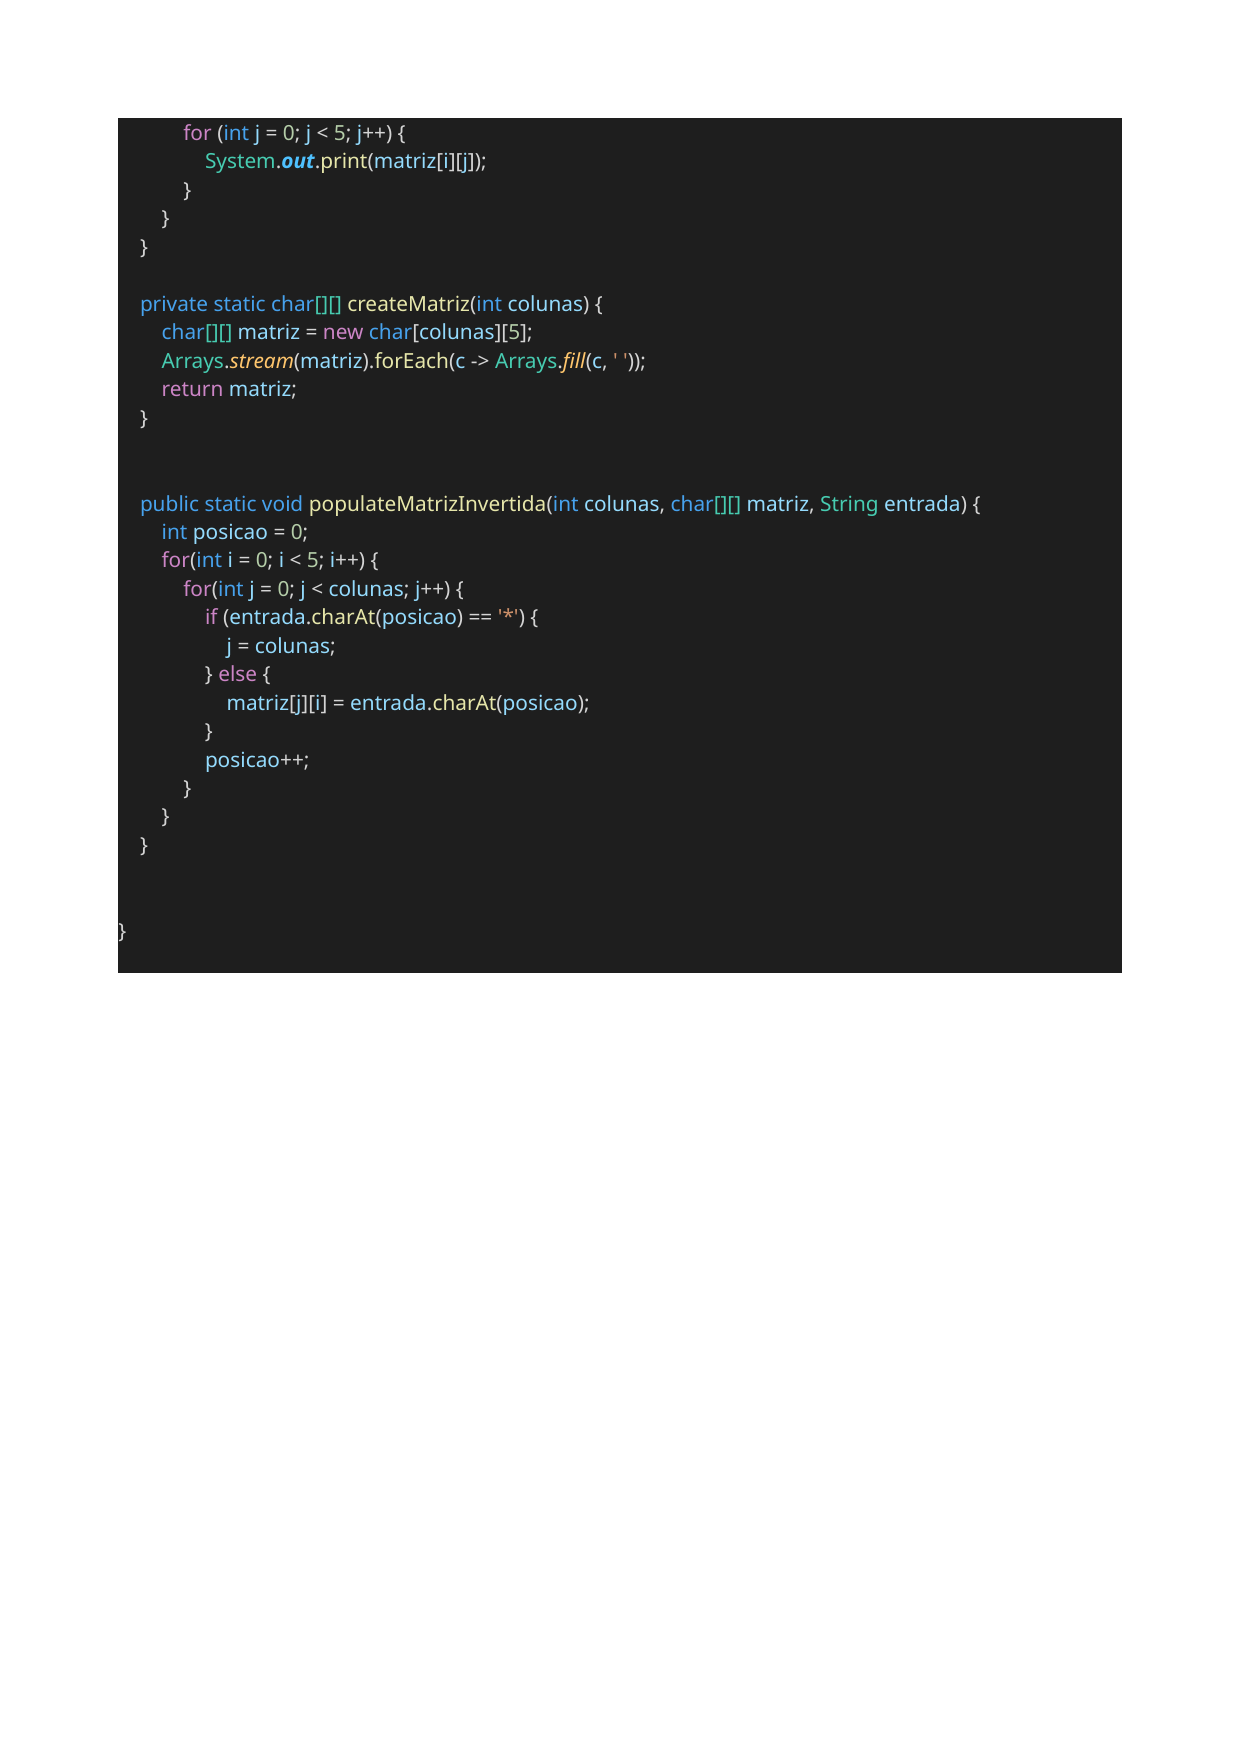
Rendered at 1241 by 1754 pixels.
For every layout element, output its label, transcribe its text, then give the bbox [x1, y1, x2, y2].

text for (int j = 0; j < 5; j++) { System.out.print(matriz[i][j]); } } } private static char[][] createMatriz(int colunas) { char[][] matriz = new char[colunas][5]; Arrays.stream(matriz).forEach(c -> Arrays.fill(c, ' ')); return matriz; } public static void populateMatrizInvertida(int colunas, char[][] matriz, String entrada) { int posicao = 0; for(int i = 0; i < 5; i++) { for(int j = 0; j < colunas; j++) { if (entrada.charAt(posicao) == '*') { j = colunas; } else { matriz[j][i] = entrada.charAt(posicao); } posicao++; } } } } [118, 118, 1122, 973]
